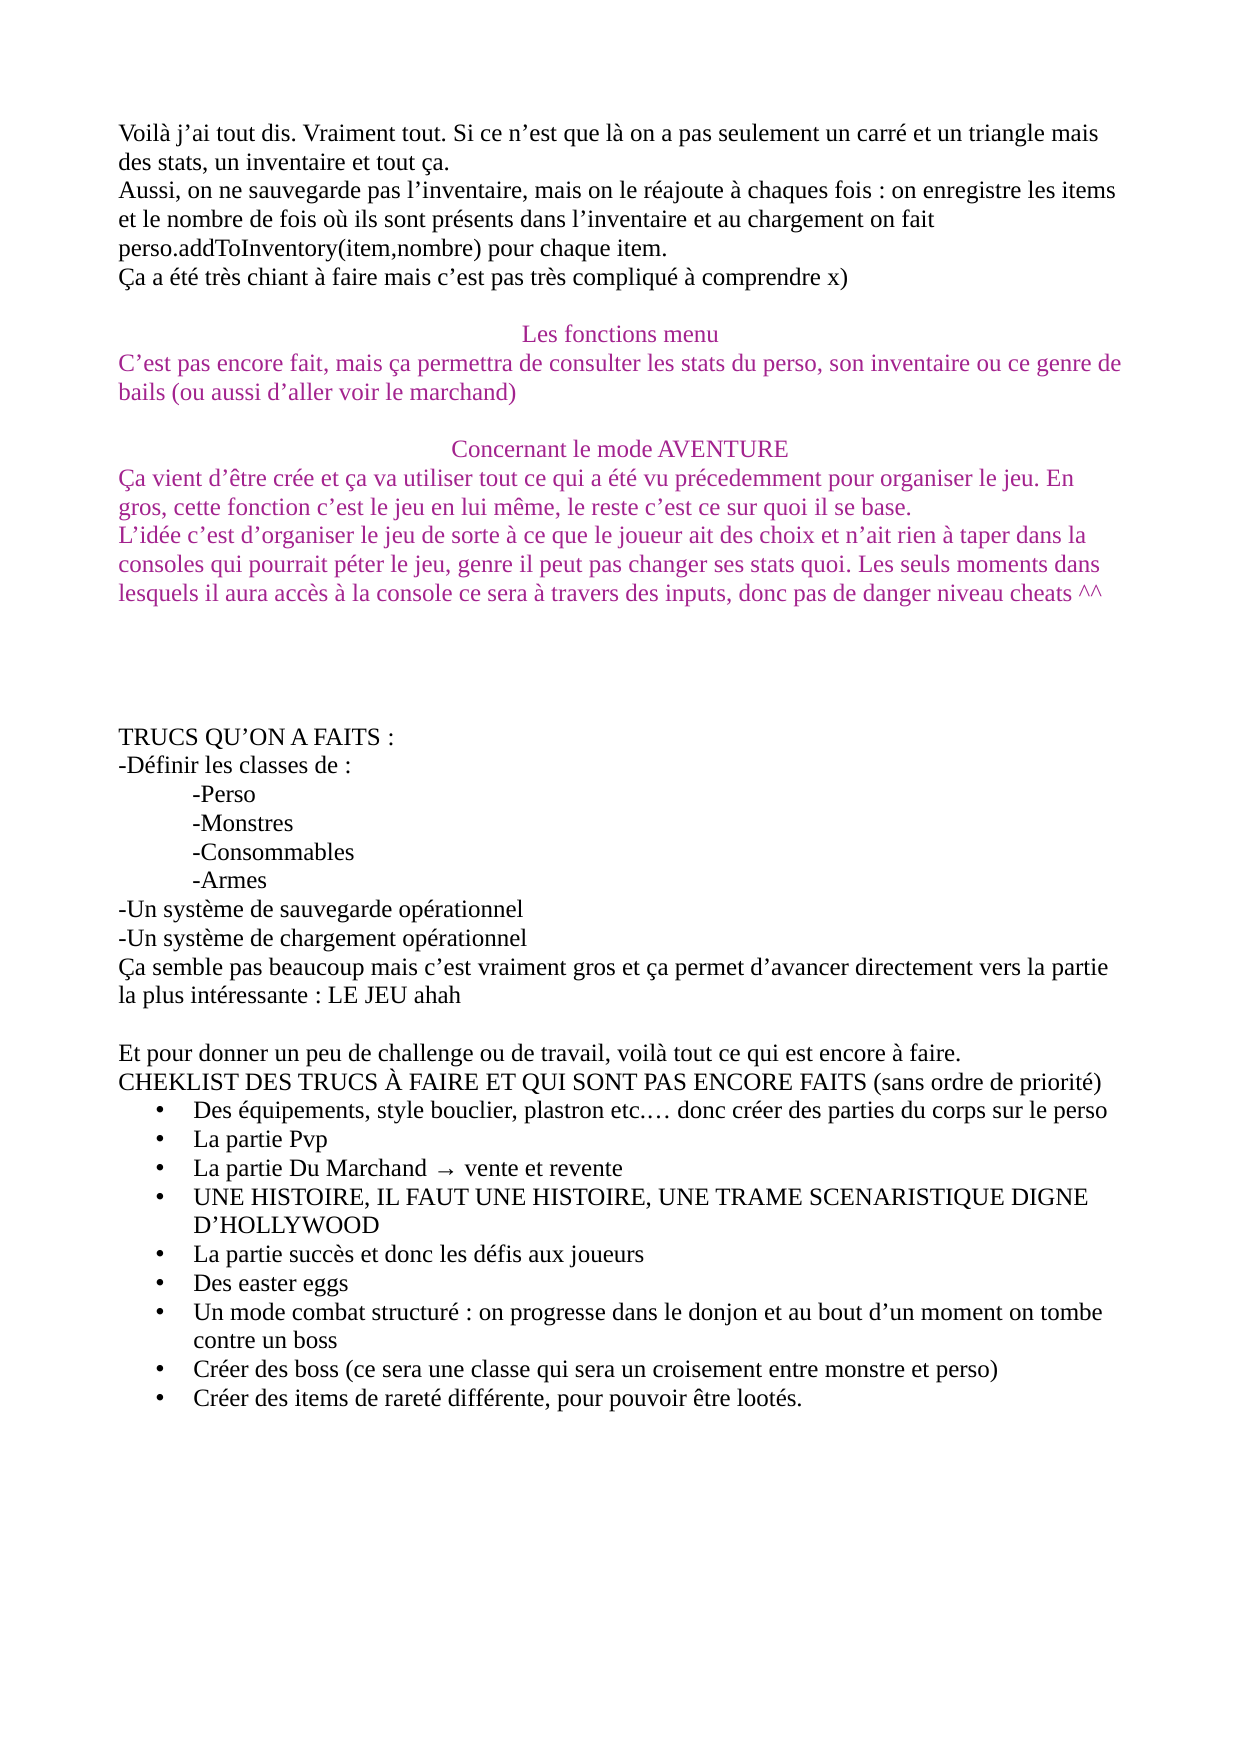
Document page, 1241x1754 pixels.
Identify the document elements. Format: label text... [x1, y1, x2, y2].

list Créer des items de rareté différente, pour pouvoir être lootés. [156, 1383, 1122, 1412]
list UNE HISTOIRE, IL FAUT UNE HISTOIRE, UNE TRAME SCENARISTIQUE DIGNE D’HOLLYWOOD [156, 1182, 1122, 1239]
text -Un système de chargement opérationnel [118, 923, 1122, 952]
text -Définir les classes de : [118, 751, 1122, 779]
list La partie Du Marchand → vente et revente [156, 1153, 1122, 1182]
text Aussi, on ne sauvegarde pas l’inventaire, mais on le réajoute à chaques fois : on enregistre les items et le nombre de fois où ils sont présents dans l’inventaire et au chargement on fait perso.addToInventory(item,nombre) pour chaque item. [118, 176, 1122, 262]
list Des équipements, style bouclier, plastron etc.… donc créer des parties du corps sur le perso [156, 1096, 1122, 1124]
text TRUCS QU’ON A FAITS : [118, 722, 1122, 751]
text Ça semble pas beaucoup mais c’est vraiment gros et ça permet d’avancer directement vers la partie la plus intéressante : LE JEU ahah [118, 952, 1122, 1009]
list Un mode combat structuré : on progresse dans le donjon et au bout d’un moment on tombe contre un boss [156, 1297, 1122, 1354]
text C’est pas encore fait, mais ça permettra de consulter les stats du perso, son inventaire ou ce genre de bails (ou aussi d’aller voir le marchand) [118, 348, 1122, 406]
list La partie succès et donc les défis aux joueurs [156, 1239, 1122, 1268]
text -Un système de sauvegarde opérationnel [118, 894, 1122, 923]
list Créer des boss (ce sera une classe qui sera un croisement entre monstre et perso) [156, 1354, 1122, 1383]
text -Monstres [118, 808, 1122, 837]
text -Armes [118, 866, 1122, 894]
text Ça a été très chiant à faire mais c’est pas très compliqué à comprendre x) [118, 262, 1122, 291]
list La partie Pvp [156, 1124, 1122, 1153]
text Voilà j’ai tout dis. Vraiment tout. Si ce n’est que là on a pas seulement un carré et un triangle mais des stats, un inventaire et tout ça. [118, 118, 1122, 176]
list Des easter eggs [156, 1268, 1122, 1297]
text -Perso [118, 779, 1122, 808]
text Et pour donner un peu de challenge ou de travail, voilà tout ce qui est encore à faire. [118, 1038, 1122, 1067]
text L’idée c’est d’organiser le jeu de sorte à ce que le joueur ait des choix et n’ait rien à taper dans la consoles qui pourrait péter le jeu, genre il peut pas changer ses stats quoi. Les seuls moments dans lesquels il aura accès à la console ce sera à travers des inputs, donc pas de danger niveau cheats ^^ [118, 521, 1122, 607]
text CHEKLIST DES TRUCS À FAIRE ET QUI SONT PAS ENCORE FAITS (sans ordre de priorité) [118, 1067, 1122, 1096]
text Les fonctions menu [118, 319, 1122, 348]
text -Consommables [118, 837, 1122, 866]
text Concernant le mode AVENTURE [118, 434, 1122, 463]
text Ça vient d’être crée et ça va utiliser tout ce qui a été vu précedemment pour organiser le jeu. En gros, cette fonction c’est le jeu en lui même, le reste c’est ce sur quoi il se base. [118, 463, 1122, 521]
